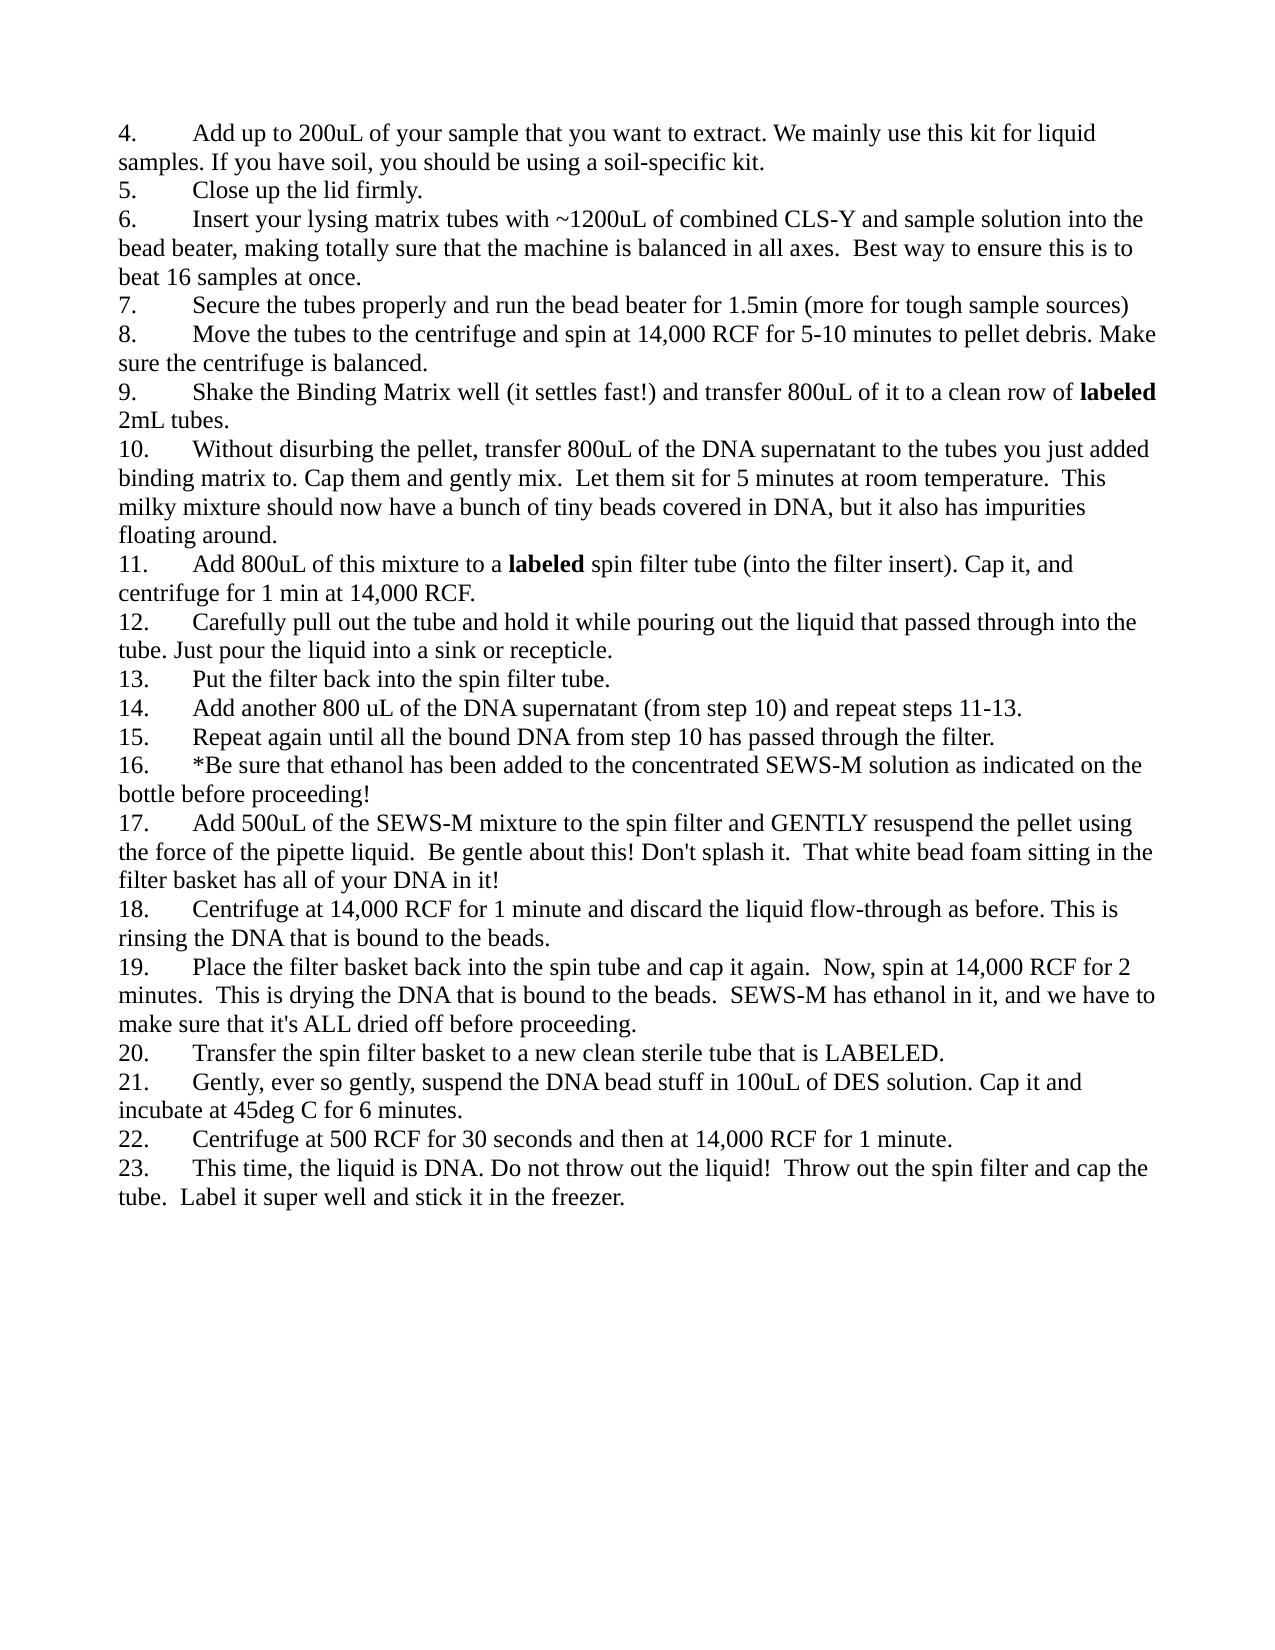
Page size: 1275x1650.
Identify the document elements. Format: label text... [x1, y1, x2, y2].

text 22. Centrifuge at 500 RCF for 30 seconds and then at 14,000 RCF for 1 minute. [118, 1124, 1157, 1153]
text 12. Carefully pull out the tube and hold it while pouring out the liquid that passed through into the tube. Just pour the liquid into a sink or recepticle. [118, 607, 1157, 664]
text 23. This time, the liquid is DNA. Do not throw out the liquid! Throw out the spin filter and cap the tube. Label it super well and stick it in the freezer. [118, 1153, 1157, 1211]
text 20. Transfer the spin filter basket to a new clean sterile tube that is LABELED. [118, 1038, 1157, 1067]
text 10. Without disurbing the pellet, transfer 800uL of the DNA supernatant to the tubes you just added binding matrix to. Cap them and gently mix. Let them sit for 5 minutes at room temperature. This milky mixture should now have a bunch of tiny beads covered in DNA, but it also has impurities floating around. [118, 434, 1157, 549]
text 6. Insert your lysing matrix tubes with ~1200uL of combined CLS-Y and sample solution into the bead beater, making totally sure that the machine is balanced in all axes. Best way to ensure this is to beat 16 samples at once. [118, 204, 1157, 291]
text 15. Repeat again until all the bound DNA from step 10 has passed through the filter. [118, 722, 1157, 751]
text 9. Shake the Binding Matrix well (it settles fast!) and transfer 800uL of it to a clean row of labeled 2mL tubes. [118, 377, 1157, 434]
text 13. Put the filter back into the spin filter tube. [118, 664, 1157, 693]
text 19. Place the filter basket back into the spin tube and cap it again. Now, spin at 14,000 RCF for 2 minutes. This is drying the DNA that is bound to the beads. SEWS-M has ethanol in it, and we have to make sure that it's ALL dried off before proceeding. [118, 952, 1157, 1038]
text 8. Move the tubes to the centrifuge and spin at 14,000 RCF for 5-10 minutes to pellet debris. Make sure the centrifuge is balanced. [118, 319, 1157, 377]
text 4. Add up to 200uL of your sample that you want to extract. We mainly use this kit for liquid samples. If you have soil, you should be using a soil-specific kit. [118, 118, 1157, 176]
text 5. Close up the lid firmly. [118, 176, 1157, 204]
text 21. Gently, ever so gently, suspend the DNA bead stuff in 100uL of DES solution. Cap it and incubate at 45deg C for 6 minutes. [118, 1067, 1157, 1124]
text 17. Add 500uL of the SEWS-M mixture to the spin filter and GENTLY resuspend the pellet using the force of the pipette liquid. Be gentle about this! Don't splash it. That white bead foam sitting in the filter basket has all of your DNA in it! [118, 808, 1157, 894]
text 16. *Be sure that ethanol has been added to the concentrated SEWS-M solution as indicated on the bottle before proceeding! [118, 751, 1157, 808]
text 14. Add another 800 uL of the DNA supernatant (from step 10) and repeat steps 11-13. [118, 693, 1157, 722]
text 7. Secure the tubes properly and run the bead beater for 1.5min (more for tough sample sources) [118, 291, 1157, 319]
text 18. Centrifuge at 14,000 RCF for 1 minute and discard the liquid flow-through as before. This is rinsing the DNA that is bound to the beads. [118, 894, 1157, 952]
text 11. Add 800uL of this mixture to a labeled spin filter tube (into the filter insert). Cap it, and centrifuge for 1 min at 14,000 RCF. [118, 549, 1157, 607]
